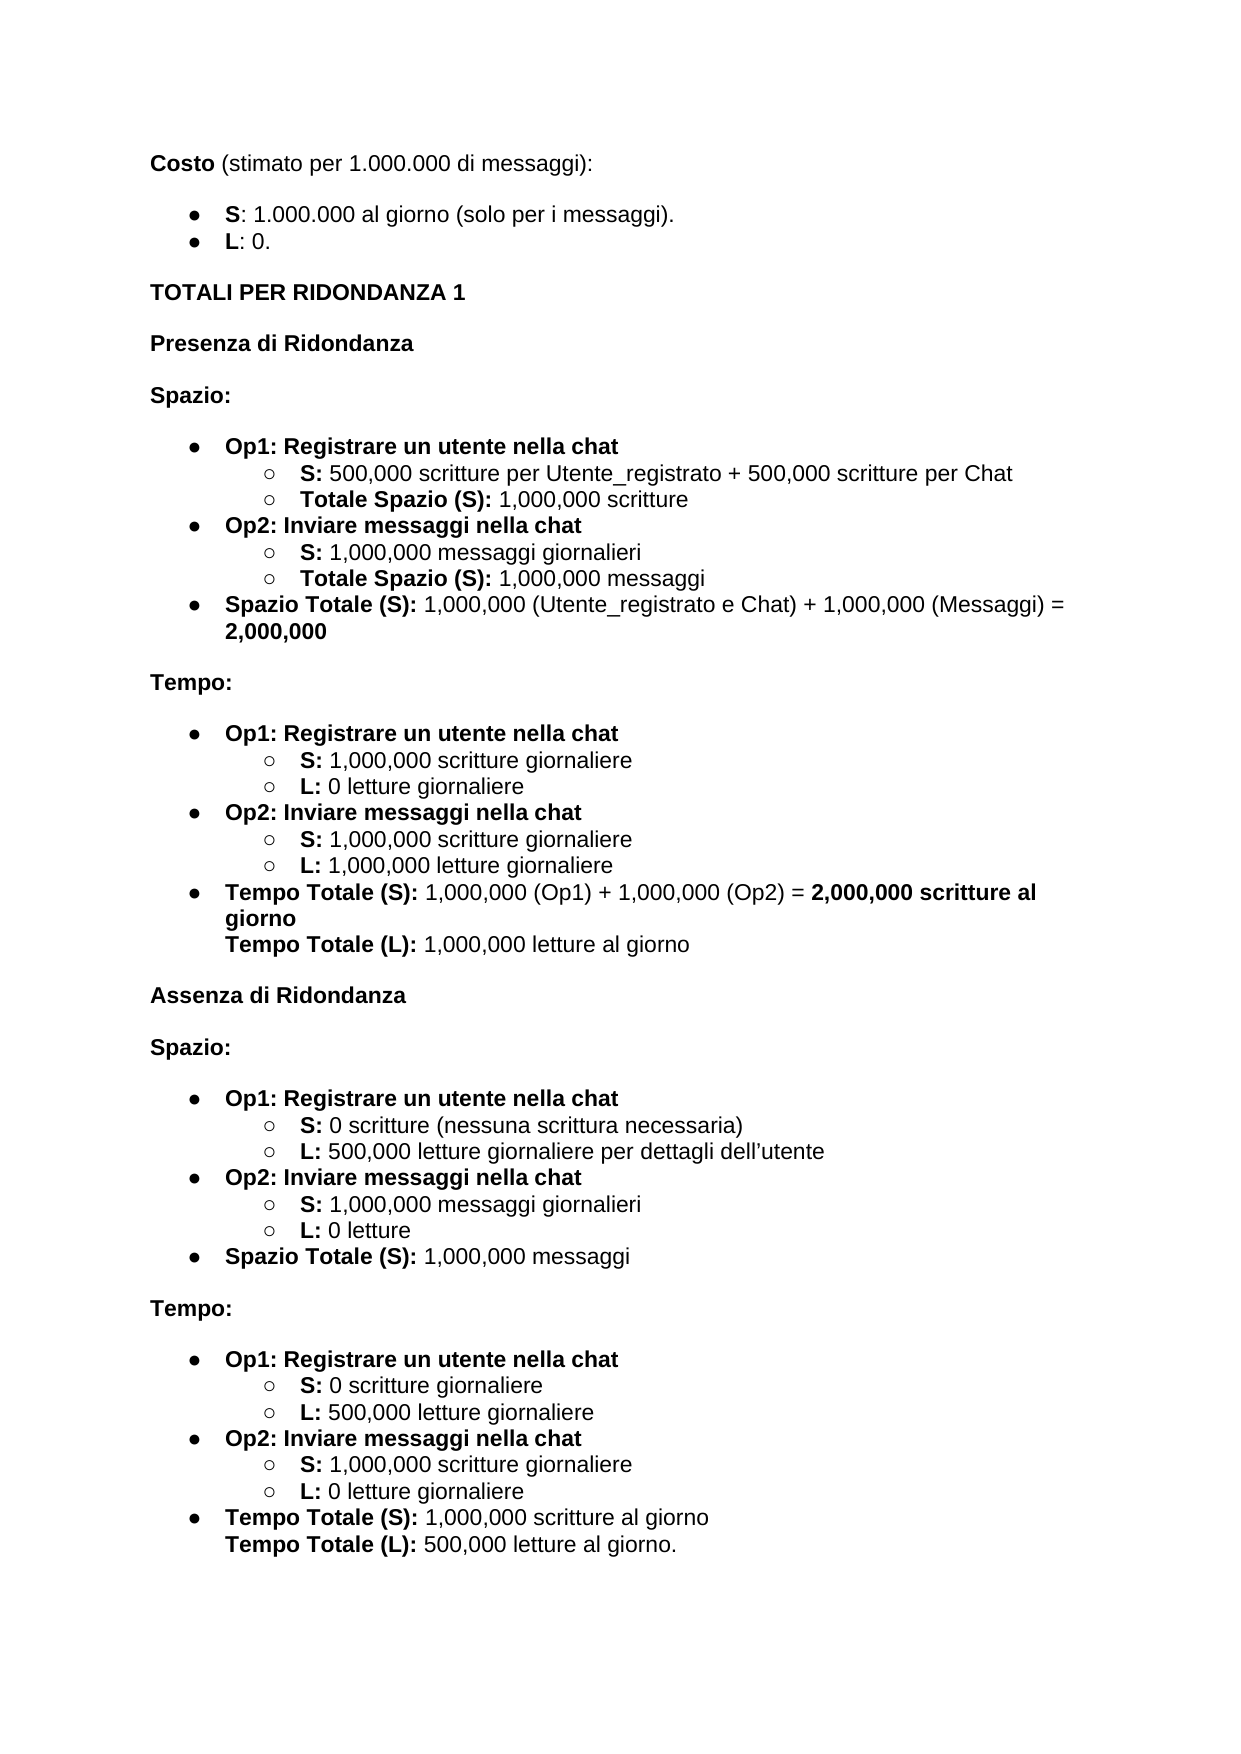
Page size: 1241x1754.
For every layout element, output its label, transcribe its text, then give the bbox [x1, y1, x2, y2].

list S: 1,000,000 scritture giornaliere [262, 747, 1090, 773]
list S: 0 scritture giornaliere [262, 1372, 1090, 1399]
list L: 0 letture giornaliere [262, 773, 1090, 799]
list Op1: Registrare un utente nella chat [187, 1085, 1090, 1112]
list Op2: Inviare messaggi nella chat [187, 1425, 1090, 1451]
text Tempo: [150, 669, 1090, 695]
text Costo (stimato per 1.000.000 di messaggi): [150, 150, 1090, 176]
text Assenza di Ridondanza [150, 982, 1090, 1009]
list Totale Spazio (S): 1,000,000 messaggi [262, 565, 1090, 591]
text TOTALI PER RIDONDANZA 1 [150, 279, 1090, 305]
list L: 1,000,000 letture giornaliere [262, 852, 1090, 878]
list Spazio Totale (S): 1,000,000 (Utente_registrato e Chat) + 1,000,000 (Messaggi) = 2,000,000 [187, 591, 1090, 644]
text Spazio: [150, 382, 1090, 408]
list Totale Spazio (S): 1,000,000 scritture [262, 486, 1090, 512]
text Presenza di Ridondanza [150, 330, 1090, 357]
list S: 1,000,000 messaggi giornalieri [262, 538, 1090, 565]
list S: 0 scritture (nessuna scrittura necessaria) [262, 1112, 1090, 1138]
list S: 1,000,000 scritture giornaliere [262, 1451, 1090, 1478]
list Op2: Inviare messaggi nella chat [187, 1164, 1090, 1191]
list Op1: Registrare un utente nella chat [187, 433, 1090, 459]
list Op1: Registrare un utente nella chat [187, 1346, 1090, 1372]
text Spazio: [150, 1034, 1090, 1060]
list S: 1.000.000 al giorno (solo per i messaggi). [187, 201, 1090, 228]
list L: 0 letture giornaliere [262, 1478, 1090, 1504]
list Op2: Inviare messaggi nella chat [187, 512, 1090, 538]
list S: 500,000 scritture per Utente_registrato + 500,000 scritture per Chat [262, 459, 1090, 486]
list S: 1,000,000 messaggi giornalieri [262, 1191, 1090, 1217]
text Tempo: [150, 1295, 1090, 1321]
list Tempo Totale (S): 1,000,000 (Op1) + 1,000,000 (Op2) = 2,000,000 scritture al giorno Tempo Totale (L): 1,000,000 letture al giorno [187, 878, 1090, 957]
list Spazio Totale (S): 1,000,000 messaggi [187, 1243, 1090, 1270]
list Tempo Totale (S): 1,000,000 scritture al giorno Tempo Totale (L): 500,000 letture al giorno. [187, 1504, 1090, 1557]
list Op2: Inviare messaggi nella chat [187, 799, 1090, 826]
list S: 1,000,000 scritture giornaliere [262, 826, 1090, 852]
list L: 500,000 letture giornaliere per dettagli dell’utente [262, 1138, 1090, 1164]
list L: 0 letture [262, 1217, 1090, 1243]
list Op1: Registrare un utente nella chat [187, 720, 1090, 747]
list L: 0. [187, 228, 1090, 254]
list L: 500,000 letture giornaliere [262, 1399, 1090, 1425]
